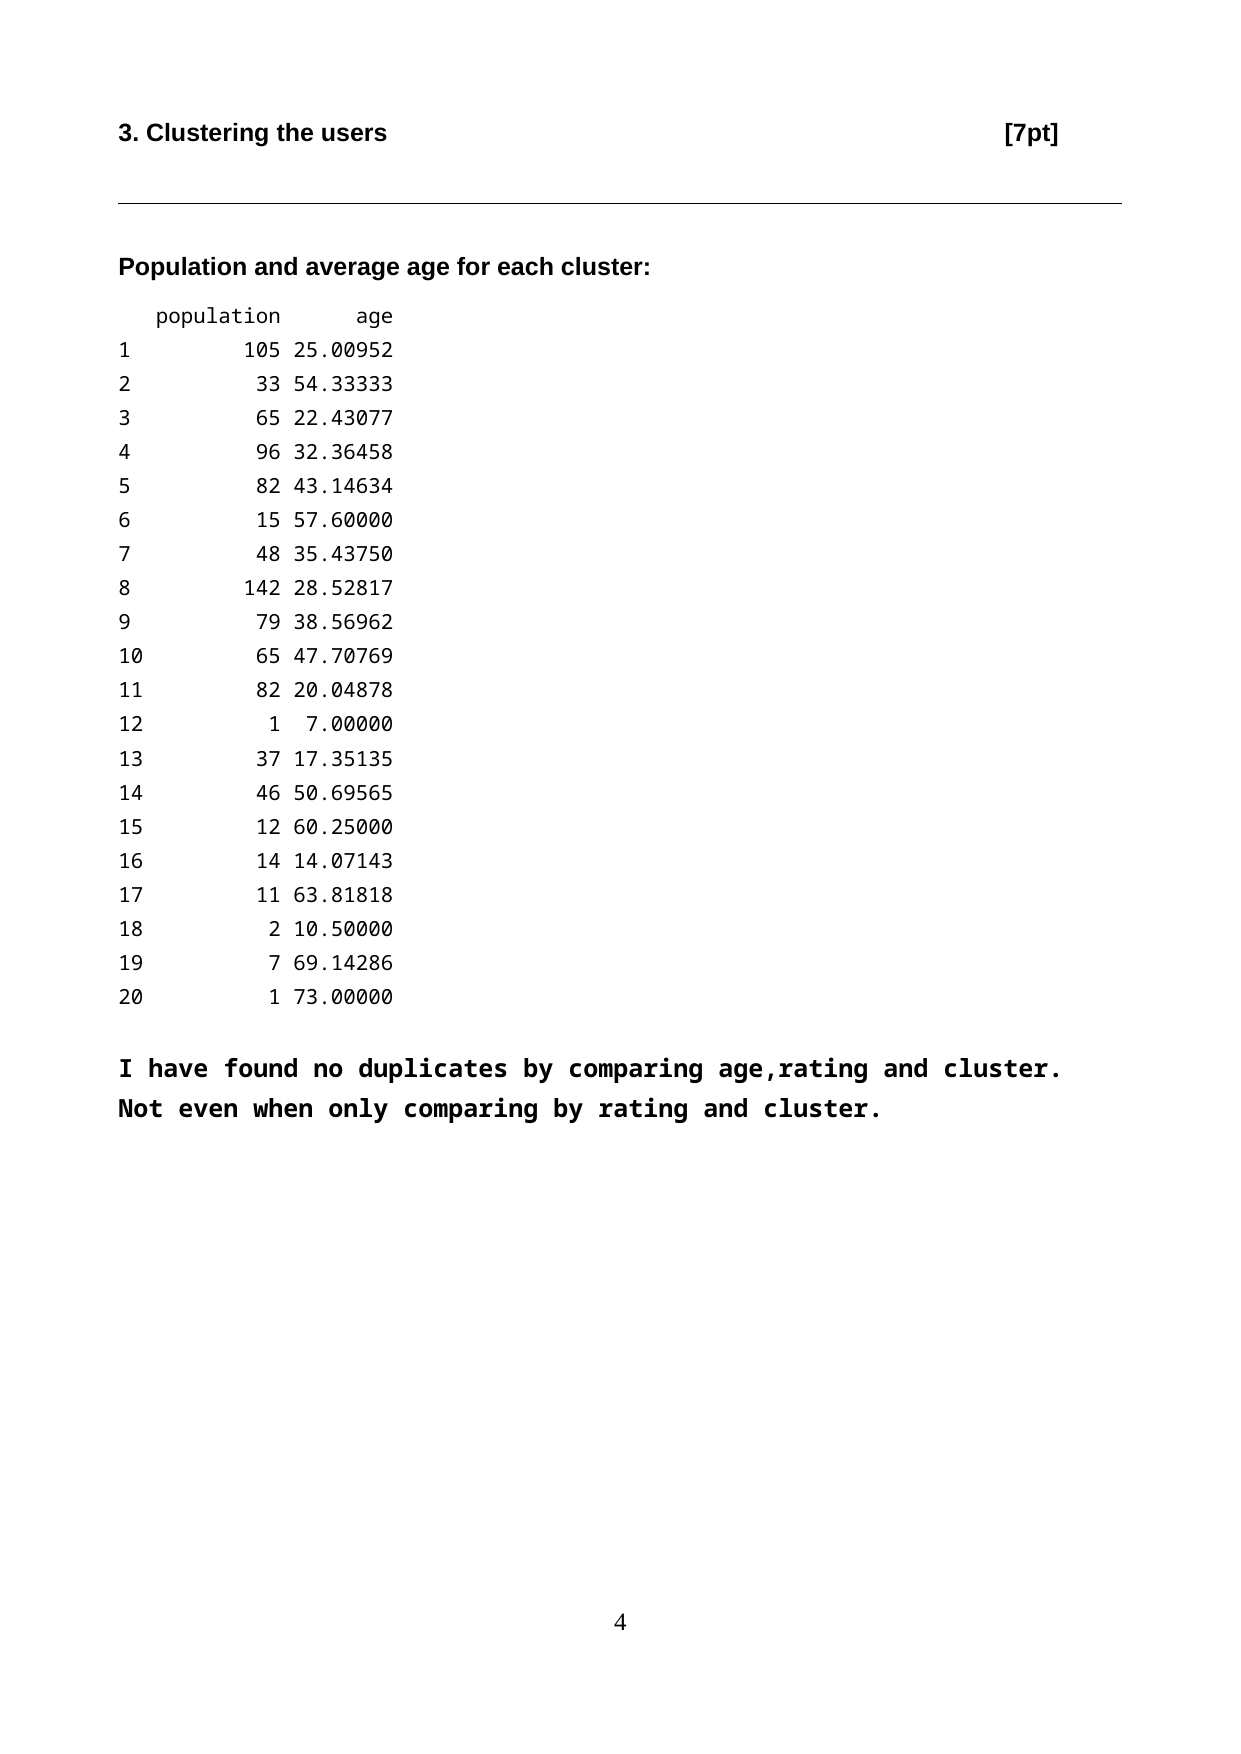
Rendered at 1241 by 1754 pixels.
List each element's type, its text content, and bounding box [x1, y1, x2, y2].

text 18 2 10.50000 [118, 914, 1122, 942]
text 19 7 69.14286 [118, 948, 1122, 976]
text 14 46 50.69565 [118, 778, 1122, 806]
text 6 15 57.60000 [118, 505, 1122, 534]
text 8 142 28.52817 [118, 573, 1122, 602]
text 3. Clustering the users [7pt] [118, 118, 1122, 147]
text 17 11 63.81818 [118, 880, 1122, 908]
text 15 12 60.25000 [118, 812, 1122, 840]
text 5 82 43.14634 [118, 471, 1122, 499]
text 12 1 7.00000 [118, 709, 1122, 738]
text 3 65 22.43077 [118, 403, 1122, 431]
text Population and average age for each cluster: [118, 252, 1122, 281]
text I have found no duplicates by comparing age,rating and cluster. Not even when only comparing by rating and cluster. [118, 1050, 1122, 1125]
text 16 14 14.07143 [118, 846, 1122, 874]
text 1 105 25.00952 [118, 335, 1122, 363]
text 11 82 20.04878 [118, 676, 1122, 704]
text 20 1 73.00000 [118, 982, 1122, 1011]
text population age [118, 301, 1122, 329]
text 10 65 47.70769 [118, 641, 1122, 670]
text 9 79 38.56962 [118, 607, 1122, 636]
text 2 33 54.33333 [118, 369, 1122, 397]
text 7 48 35.43750 [118, 539, 1122, 568]
text 13 37 17.35135 [118, 744, 1122, 772]
text 4 96 32.36458 [118, 437, 1122, 466]
